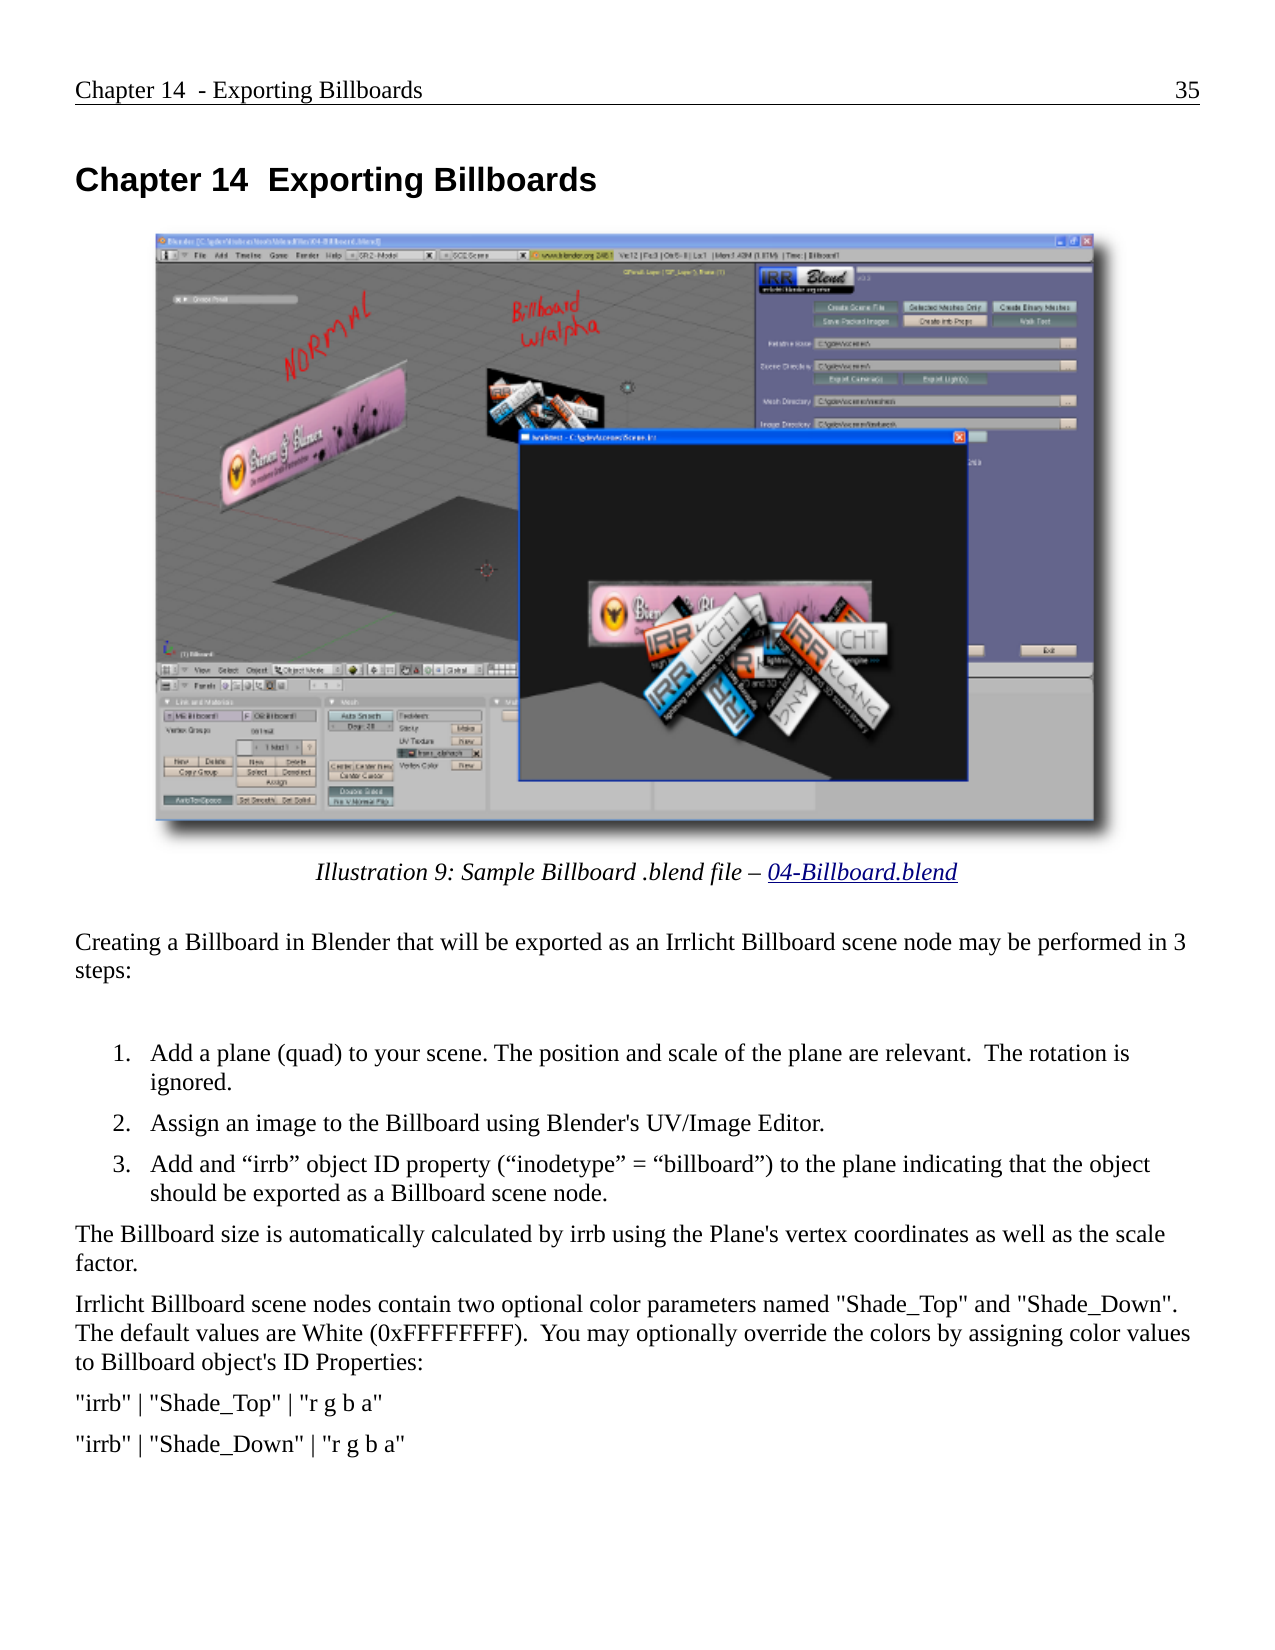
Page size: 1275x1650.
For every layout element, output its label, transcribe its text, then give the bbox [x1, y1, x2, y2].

text The Billboard size is automatically calculated by irrb using the Plane's vertex coordinates as well as the scale factor. [75, 1219, 1200, 1277]
subtitle Exporting Billboards [75, 160, 1200, 199]
text Illustration 9: Sample Billboard .blend file – 04-Billboard.blend [145, 857, 1130, 885]
text Creating a Billboard in Blender that will be exported as an Irrlicht Billboard scene node may be performed in 3 steps: [75, 927, 1200, 984]
list Add a plane (quad) to your scene. The position and scale of the plane are relevant. The rotation is ignored. [112, 1038, 1200, 1095]
text "irrb" | "Shade_Top" | "r g b a" [75, 1388, 1200, 1417]
list Add and “irrb” object ID property (“inodetype” = “billboard”) to the plane indicating that the object should be exported as a Billboard scene node. [112, 1149, 1200, 1207]
list Assign an image to the Billboard using Blender's UV/Image Editor. [112, 1108, 1200, 1137]
text Irrlicht Billboard scene nodes contain two optional color parameters named "Shade_Top" and "Shade_Down". The default values are White (0xFFFFFFFF). You may optionally override the colors by assigning color values to Billboard object's ID Properties: [75, 1289, 1200, 1375]
picture [145, 223, 1130, 857]
text "irrb" | "Shade_Down" | "r g b a" [75, 1429, 1200, 1458]
